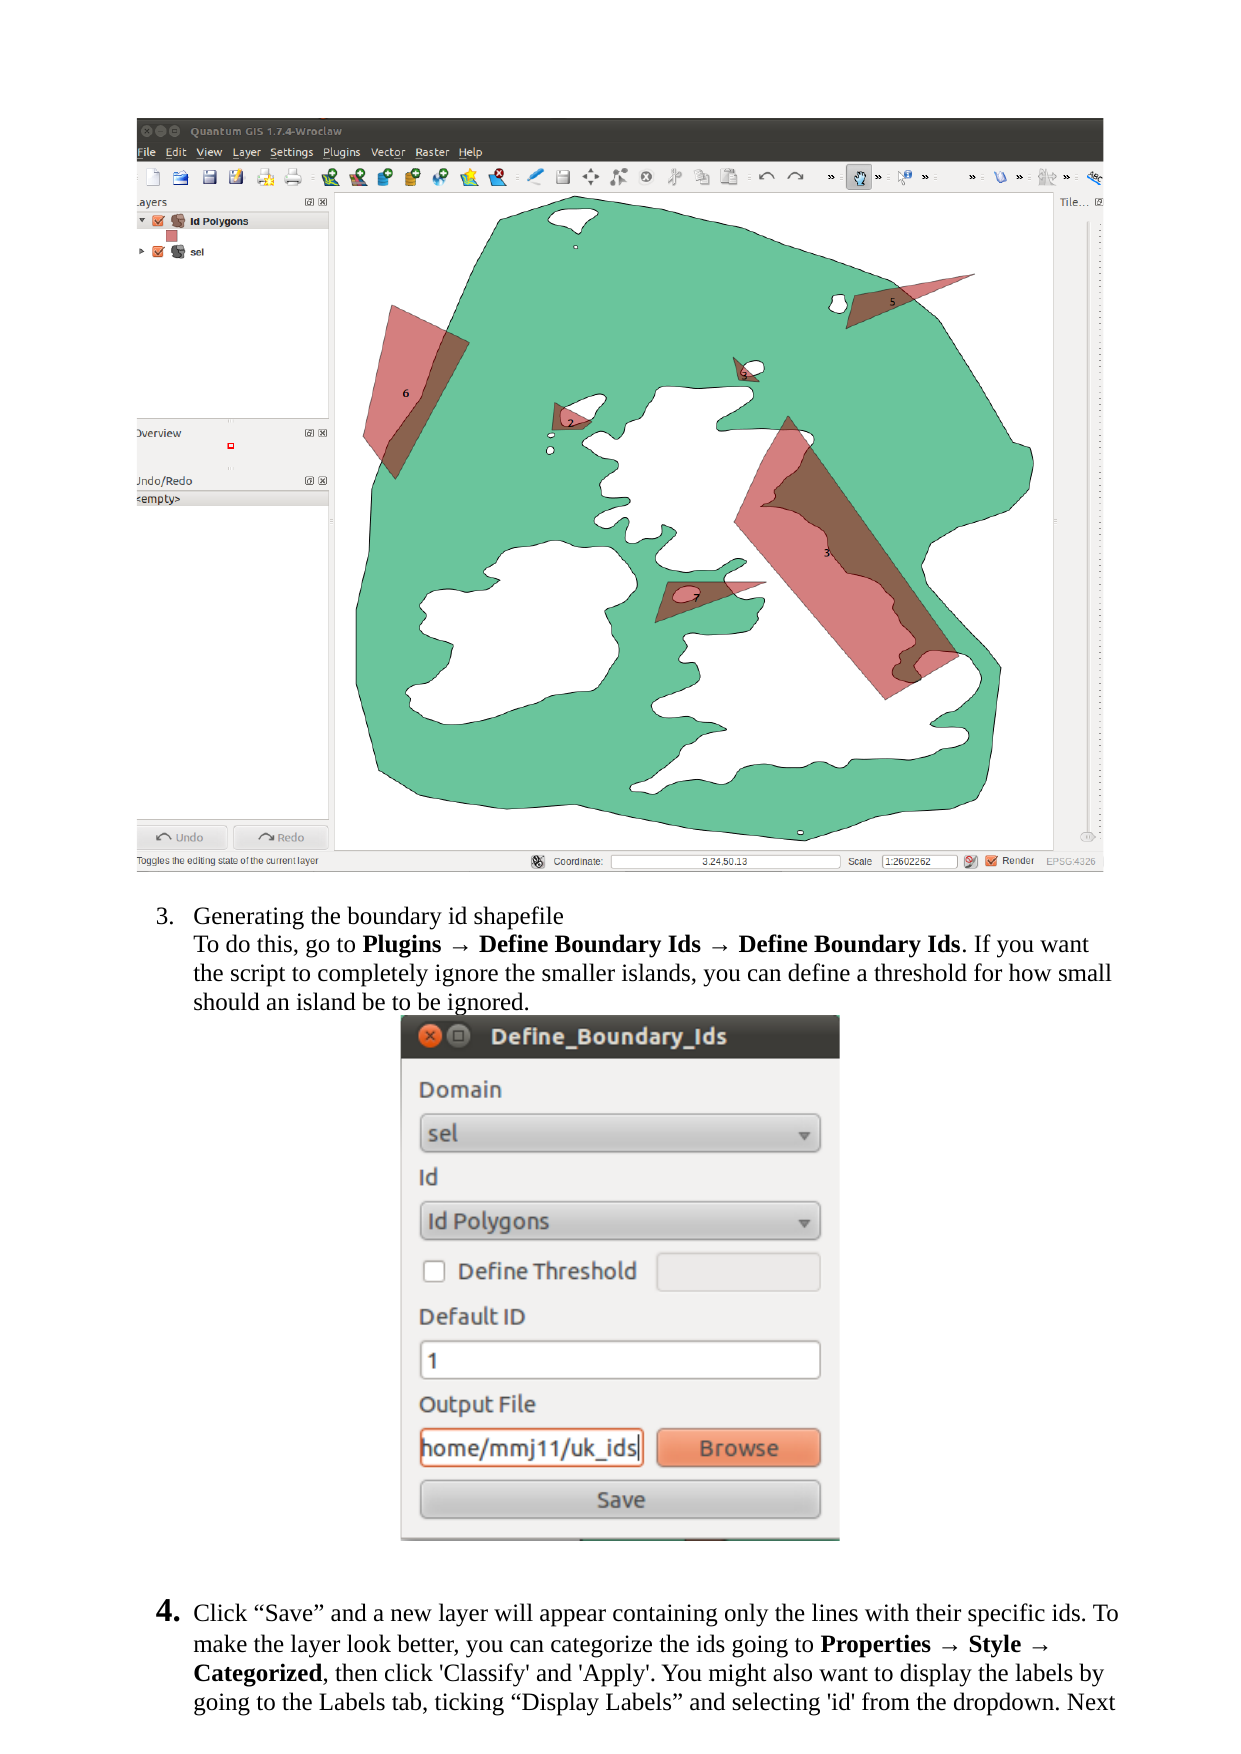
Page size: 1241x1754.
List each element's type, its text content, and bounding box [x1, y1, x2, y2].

picture [136, 118, 1104, 872]
list Generating the boundary id shapefile [156, 901, 1122, 929]
list To do this, go to Plugins → Define Boundary Ids → Define Boundary Ids. If you want the script to completely ignore the smaller islands, you can define a threshold for how small should an island be to be ignored. [156, 929, 1122, 1016]
picture [400, 1015, 840, 1541]
list Click “Save” and a new layer will appear containing only the lines with their specific ids. To make the layer look better, you can categorize the ids going to Properties → Style → Categorized, then click 'Classify' and 'Apply'. You might also want to display the labels by going to the Labels tab, ticking “Display Labels” and selecting 'id' from the dropdown. Next [156, 1591, 1122, 1715]
